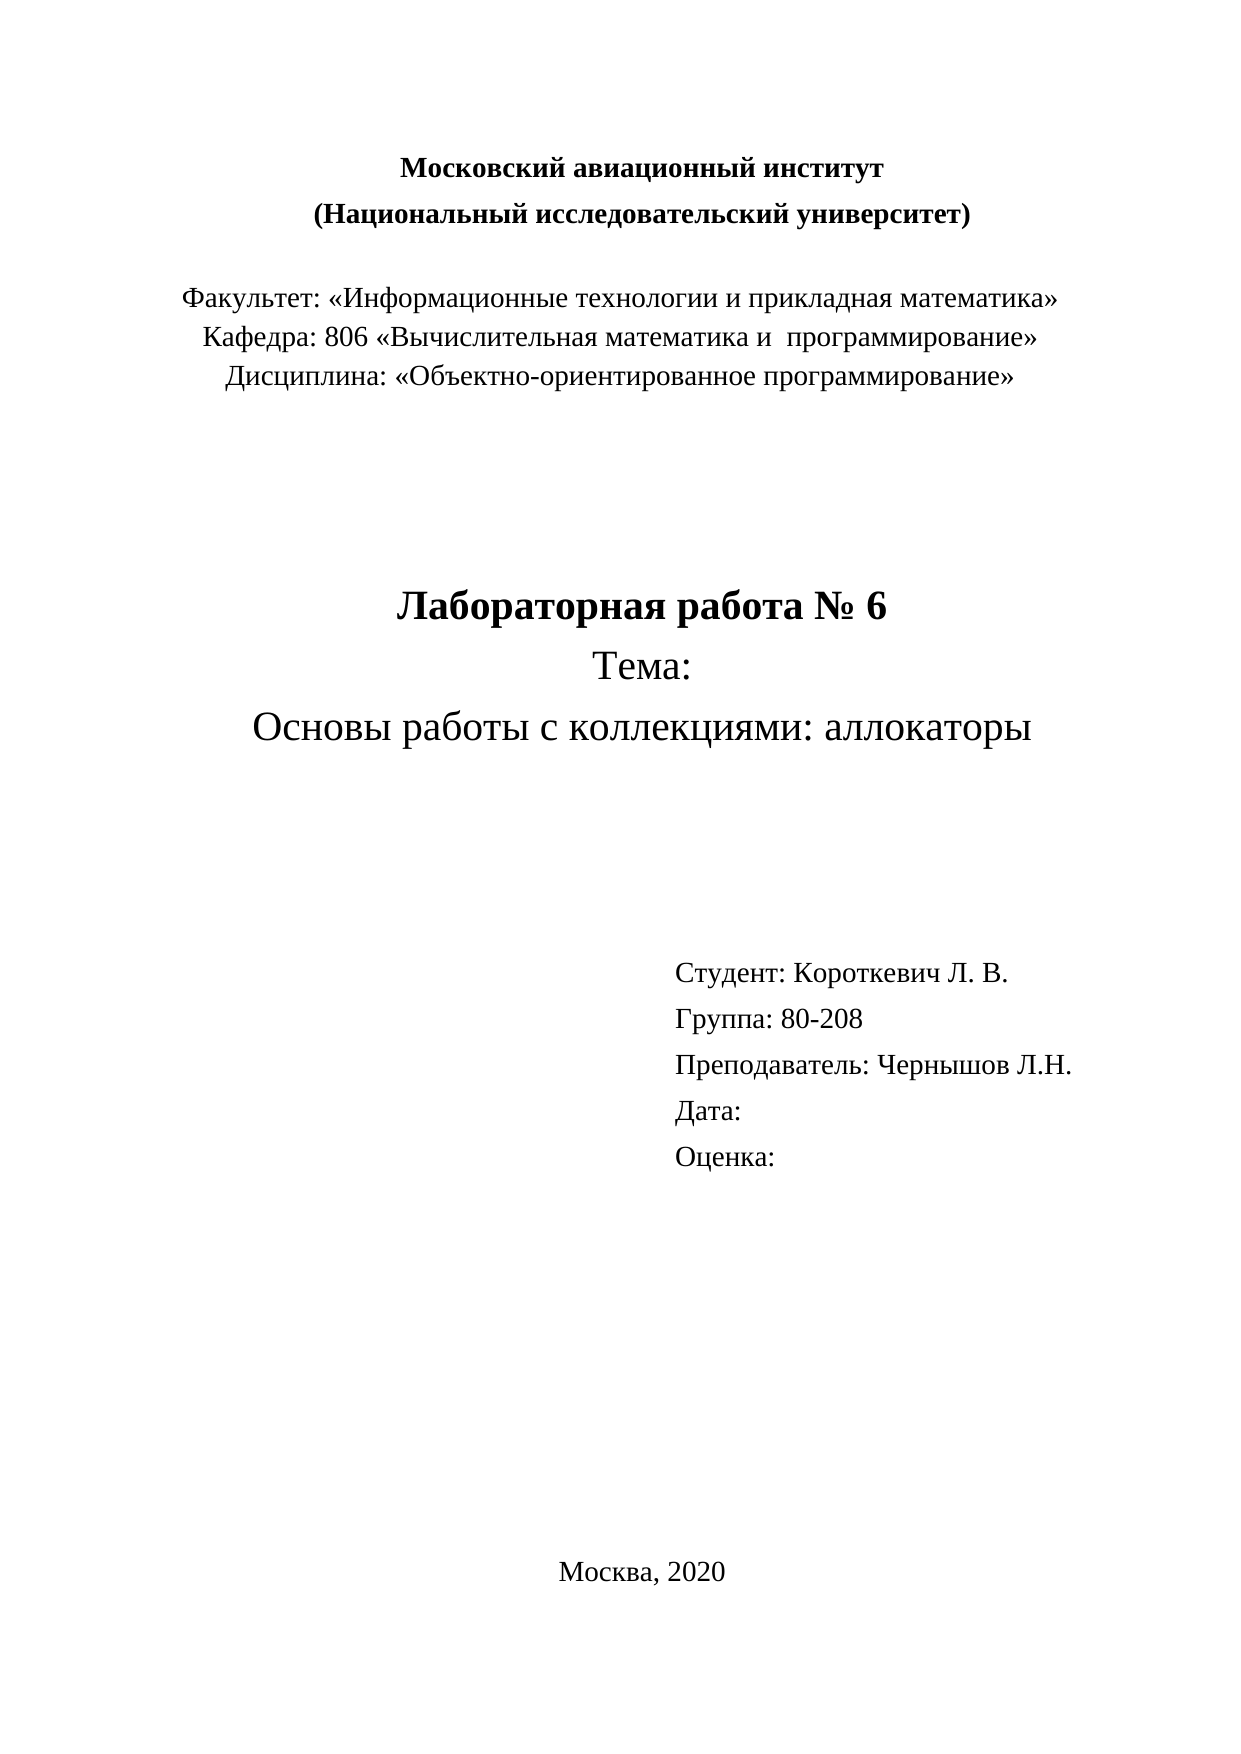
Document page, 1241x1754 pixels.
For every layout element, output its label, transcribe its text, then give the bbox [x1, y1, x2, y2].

text Факультет: «Информационные технологии и прикладная математика» [150, 281, 1090, 314]
text Студент: Короткевич Л. В. [667, 955, 1090, 989]
text Тема: [150, 641, 1090, 689]
text Группа: 80-208 [667, 1001, 1090, 1035]
text Кафедра: 806 «Вычислительная математика и программирование» [150, 319, 1090, 353]
text Московский авиационный институт [150, 150, 1090, 183]
text (Национальный исследовательский университет) [150, 196, 1090, 229]
text Лабораторная работа № 6 [150, 580, 1090, 628]
text Дисциплина: «Объектно-ориентированное программирование» [150, 358, 1090, 391]
text Оценка: [667, 1139, 1090, 1173]
text Москва, 2020 [150, 1554, 1090, 1587]
text Дата: [667, 1093, 1090, 1127]
text Основы работы с коллекциями: аллокаторы [150, 701, 1090, 749]
text Преподаватель: Чернышов Л.Н. [667, 1047, 1090, 1081]
